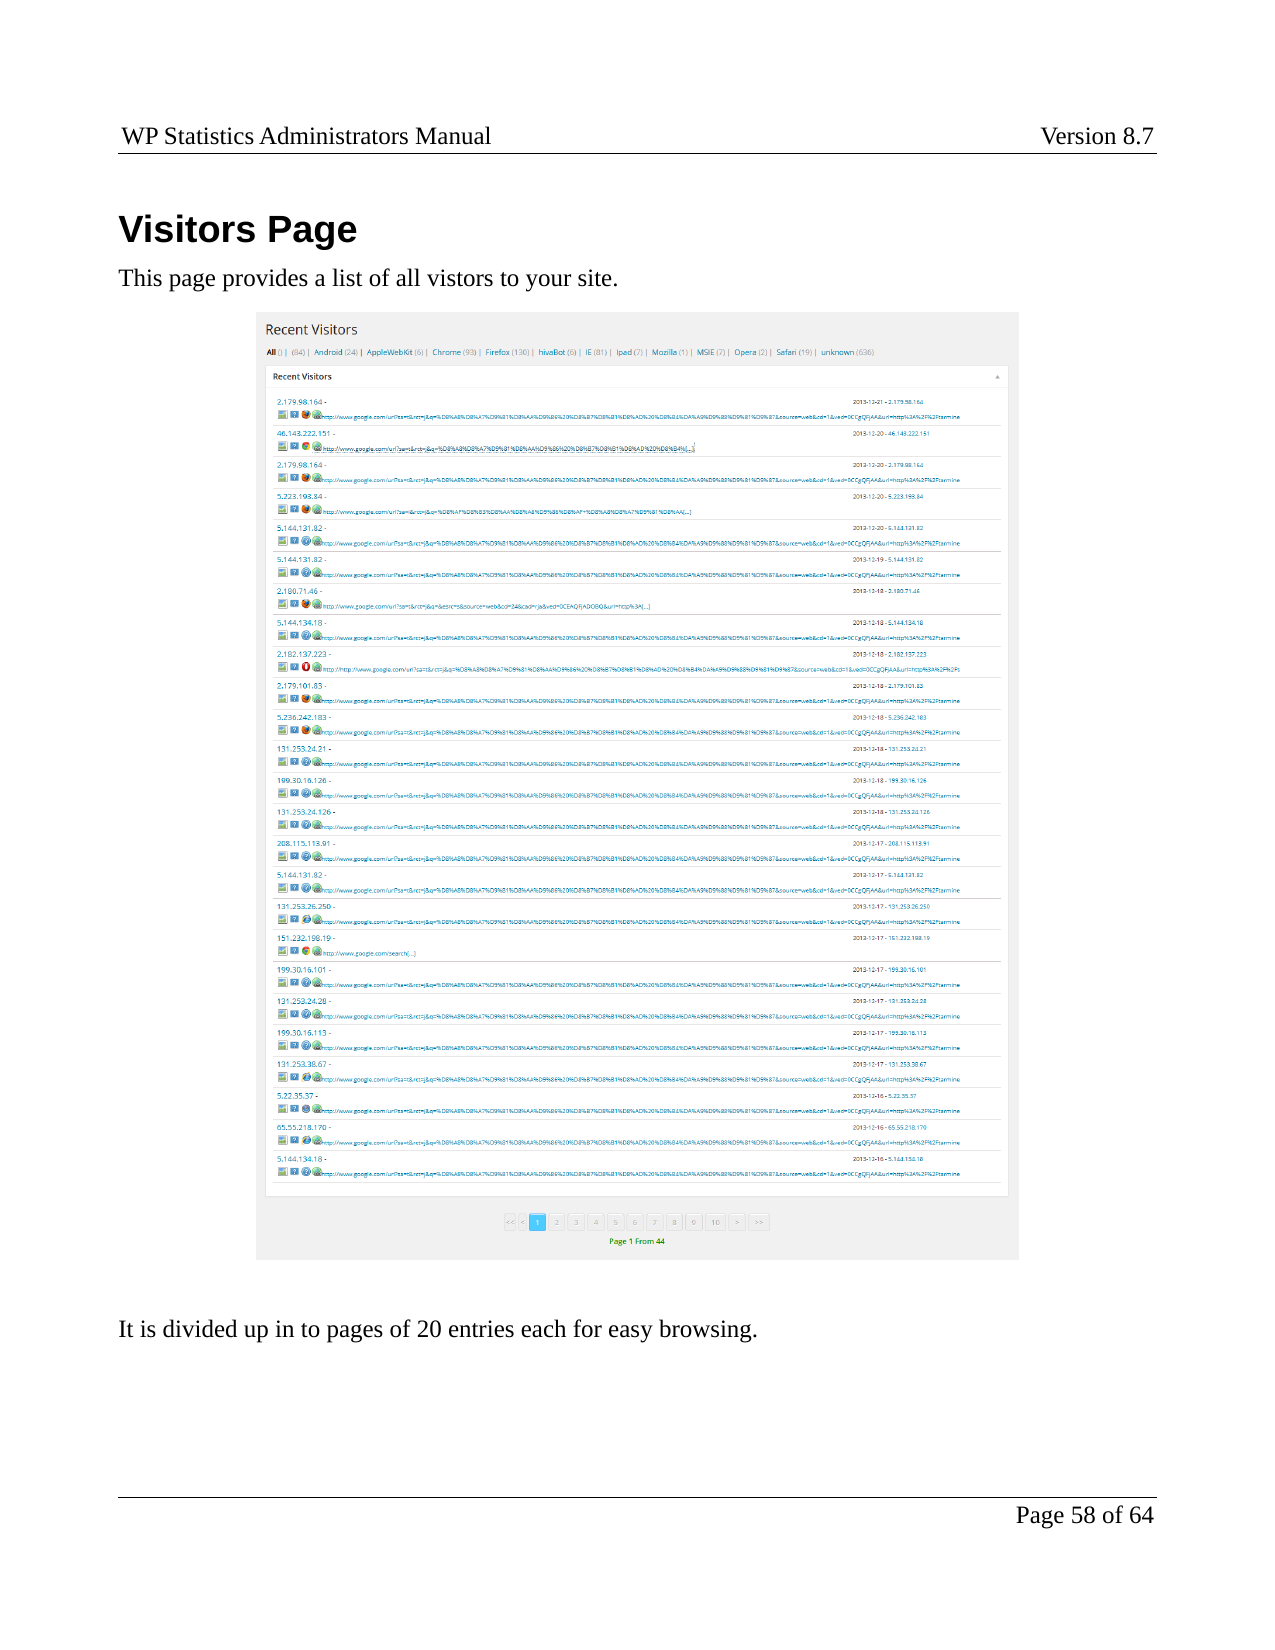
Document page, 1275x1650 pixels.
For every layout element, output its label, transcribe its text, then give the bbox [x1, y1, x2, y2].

text This page provides a list of all vistors to your site. [118, 263, 1157, 292]
picture [256, 312, 1019, 1260]
text It is divided up in to pages of 20 entries each for easy browsing. [118, 1314, 1157, 1343]
subtitle Visitors Page [118, 207, 1157, 251]
